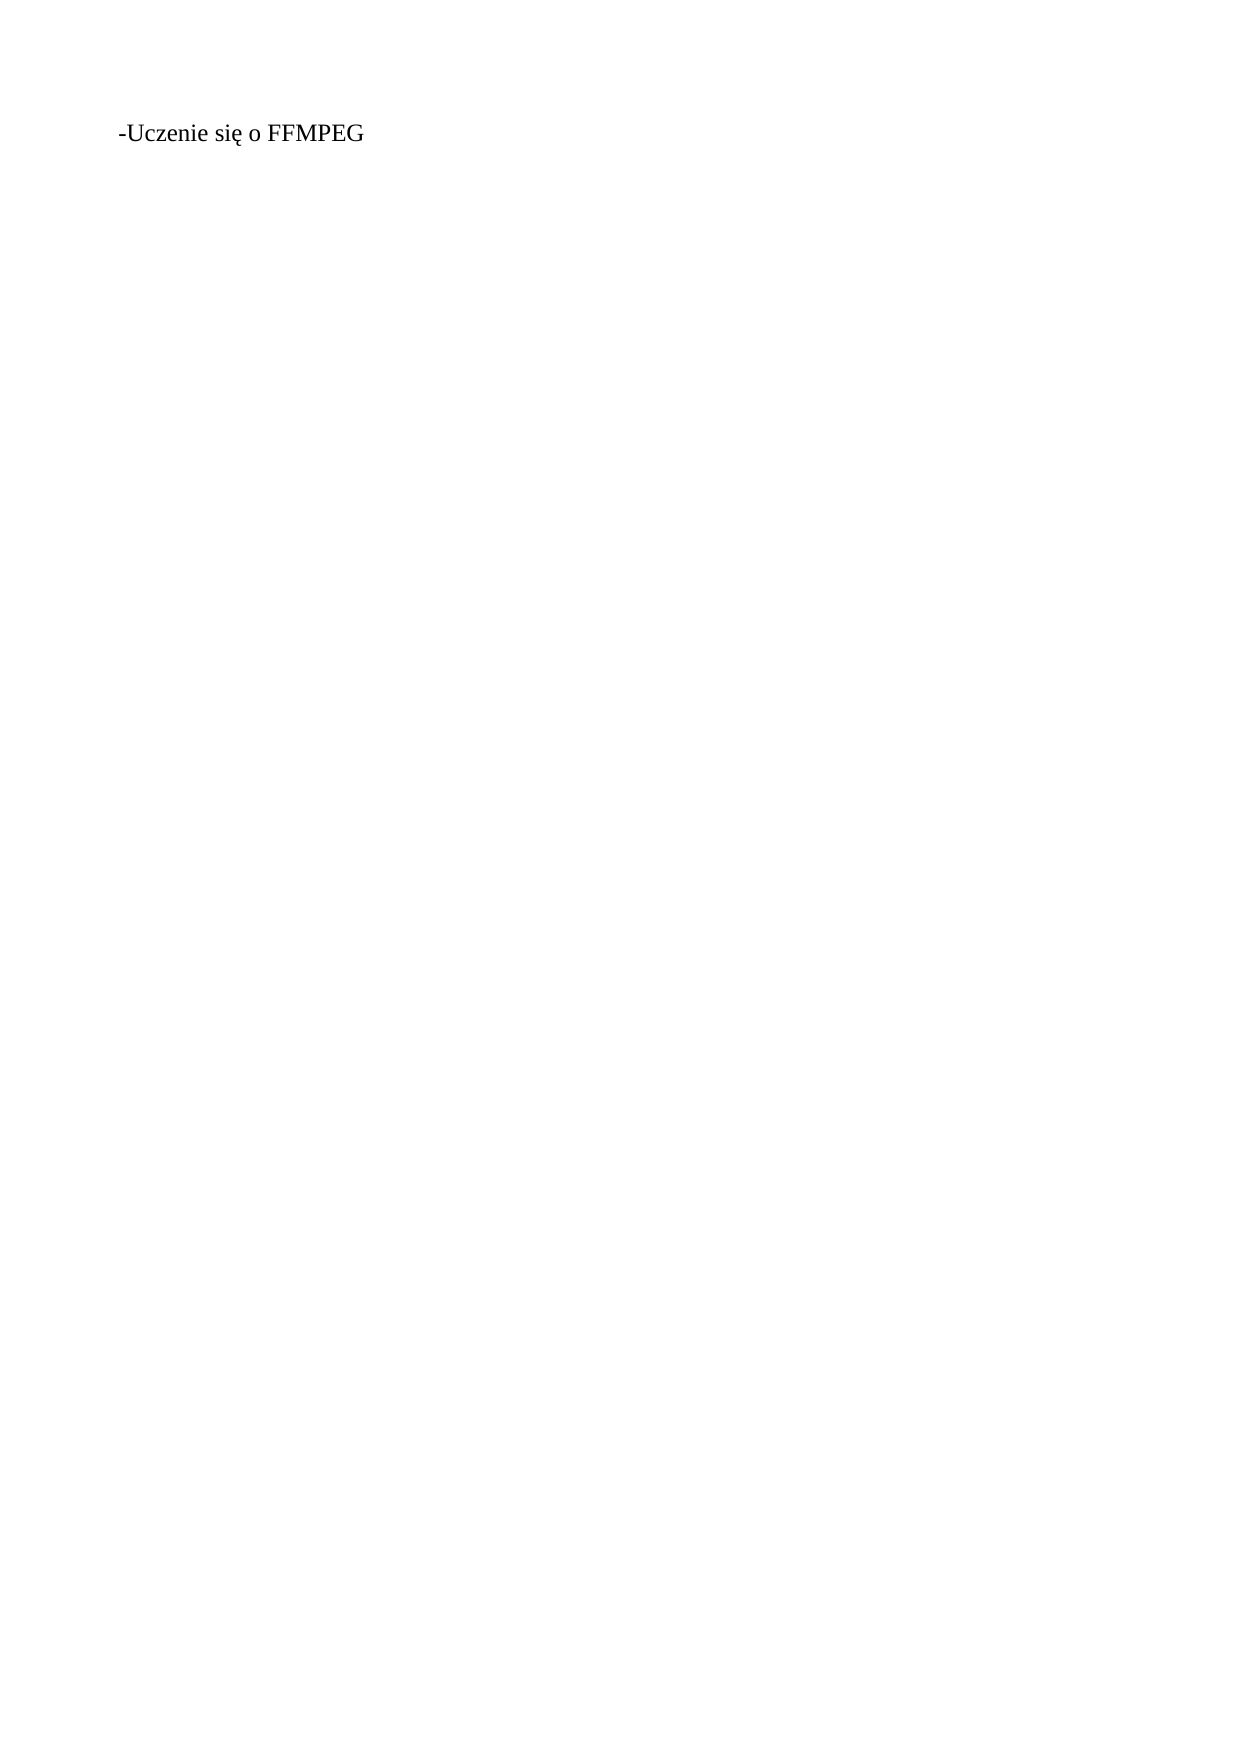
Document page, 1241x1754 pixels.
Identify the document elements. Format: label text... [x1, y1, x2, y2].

text -Uczenie się o FFMPEG [118, 118, 1122, 147]
